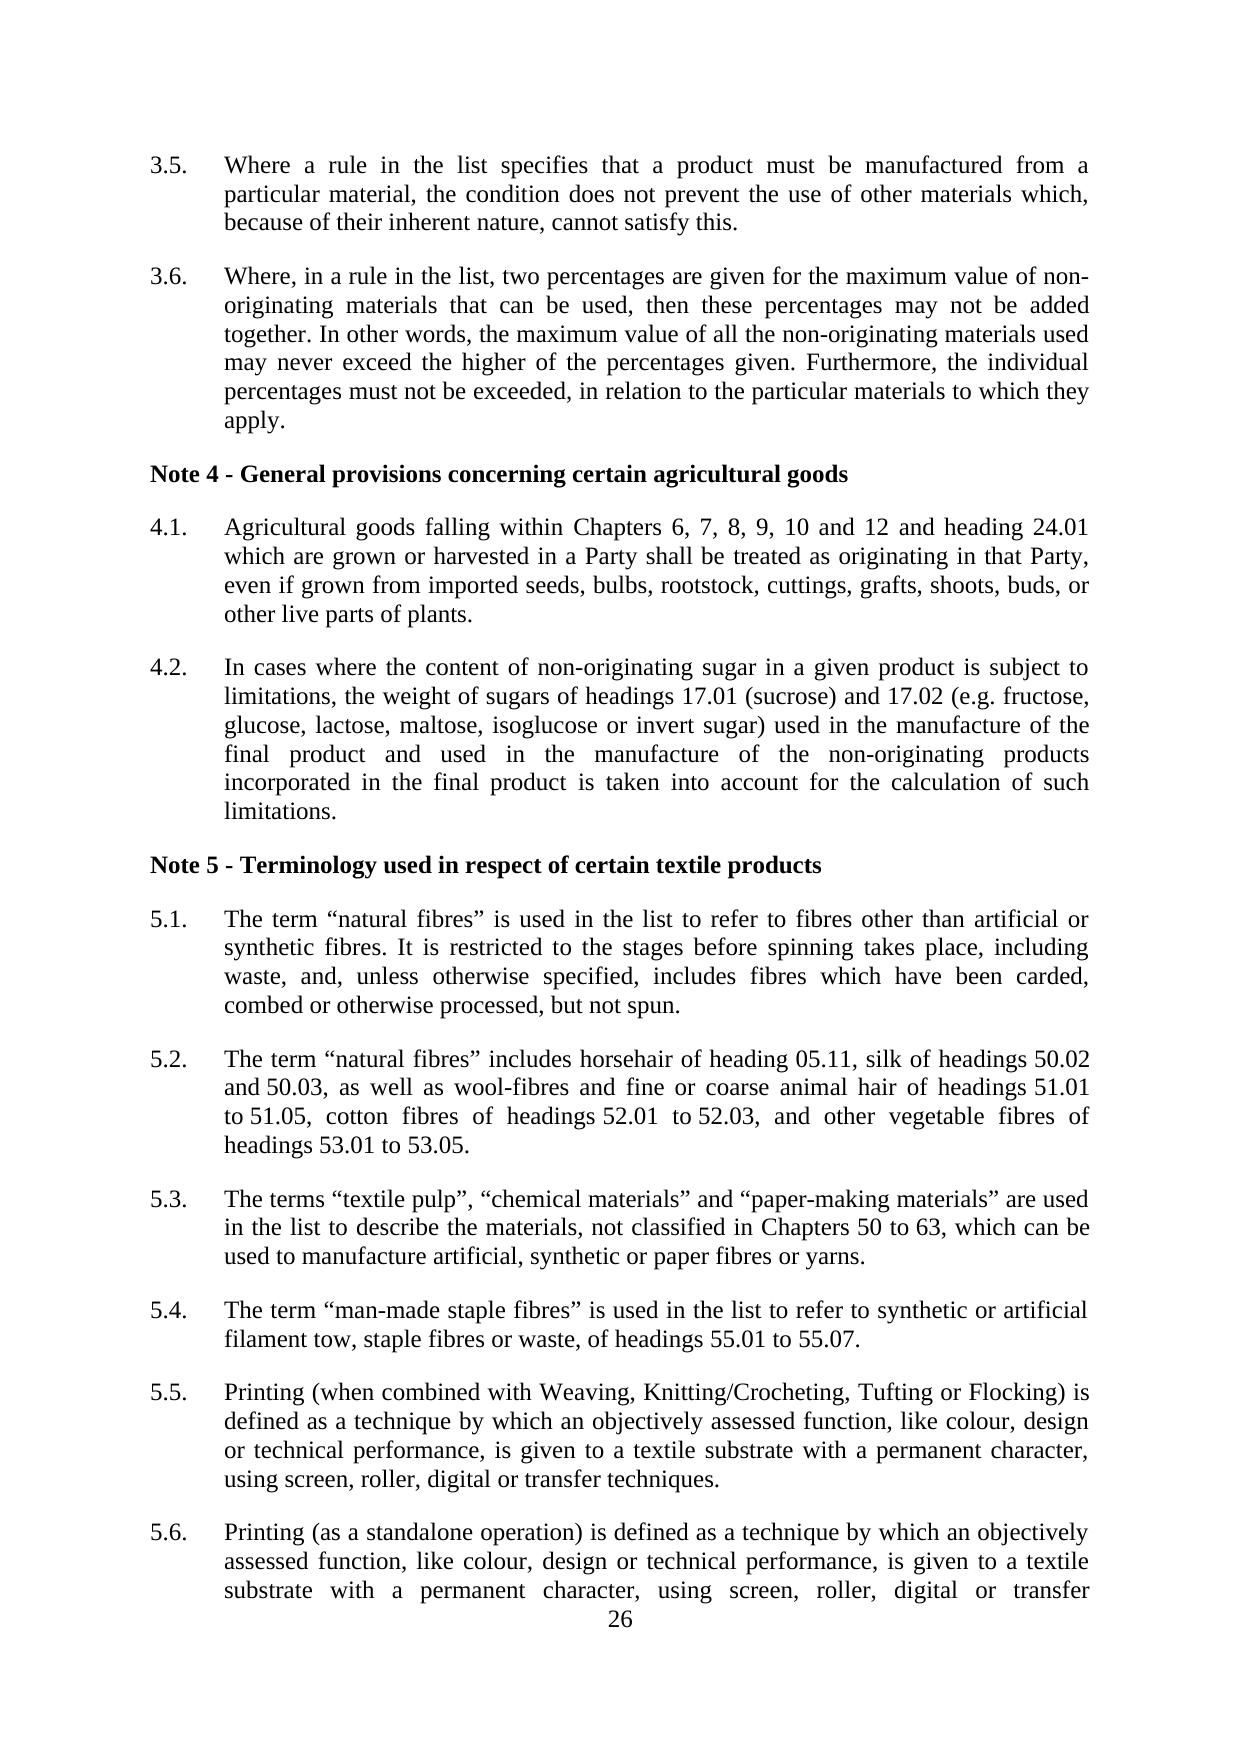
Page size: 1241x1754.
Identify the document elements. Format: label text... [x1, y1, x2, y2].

text 5.4. The term “man-made staple fibres” is used in the list to refer to synthetic or artificial filament tow, staple fibres or waste, of headings 55.01 to 55.07. [150, 1295, 1090, 1352]
text 5.1. The term “natural fibres” is used in the list to refer to fibres other than artificial or synthetic fibres. It is restricted to the stages before spinning takes place, including waste, and, unless otherwise specified, includes fibres which have been carded, combed or otherwise processed, but not spun. [150, 904, 1090, 1019]
text 5.3. The terms “textile pulp”, “chemical materials” and “paper-making materials” are used in the list to describe the materials, not classified in Chapters 50 to 63, which can be used to manufacture artificial, synthetic or paper fibres or yarns. [150, 1184, 1090, 1270]
text Note 4 - General provisions concerning certain agricultural goods [150, 459, 1090, 487]
text 4.2. In cases where the content of non-originating sugar in a given product is subject to limitations, the weight of sugars of headings 17.01 (sucrose) and 17.02 (e.g. fructose, glucose, lactose, maltose, isoglucose or invert sugar) used in the manufacture of the final product and used in the manufacture of the non-originating products incorporated in the final product is taken into account for the calculation of such limitations. [150, 652, 1090, 825]
text 5.5. Printing (when combined with Weaving, Knitting/Crocheting, Tufting or Flocking) is defined as a technique by which an objectively assessed function, like colour, design or technical performance, is given to a textile substrate with a permanent character, using screen, roller, digital or transfer techniques. [150, 1377, 1090, 1492]
text 3.6. Where, in a rule in the list, two percentages are given for the maximum value of non-originating materials that can be used, then these percentages may not be added together. In other words, the maximum value of all the non-originating materials used may never exceed the higher of the percentages given. Furthermore, the individual percentages must not be exceeded, in relation to the particular materials to which they apply. [150, 261, 1090, 434]
text 4.1. Agricultural goods falling within Chapters 6, 7, 8, 9, 10 and 12 and heading 24.01 which are grown or harvested in a Party shall be treated as originating in that Party, even if grown from imported seeds, bulbs, rootstock, cuttings, grafts, shoots, buds, or other live parts of plants. [150, 512, 1090, 627]
text 3.5. Where a rule in the list specifies that a product must be manufactured from a particular material, the condition does not prevent the use of other materials which, because of their inherent nature, cannot satisfy this. [150, 150, 1090, 236]
text Note 5 - Terminology used in respect of certain textile products [150, 850, 1090, 879]
text 5.6. Printing (as a standalone operation) is defined as a technique by which an objectively assessed function, like colour, design or technical performance, is given to a textile substrate with a permanent character, using screen, roller, digital or transfer [150, 1517, 1090, 1604]
text 5.2. The term “natural fibres” includes horsehair of heading 05.11, silk of headings 50.02 and 50.03, as well as wool-fibres and fine or coarse animal hair of headings 51.01 to 51.05, cotton fibres of headings 52.01 to 52.03, and other vegetable fibres of headings 53.01 to 53.05. [150, 1044, 1090, 1159]
